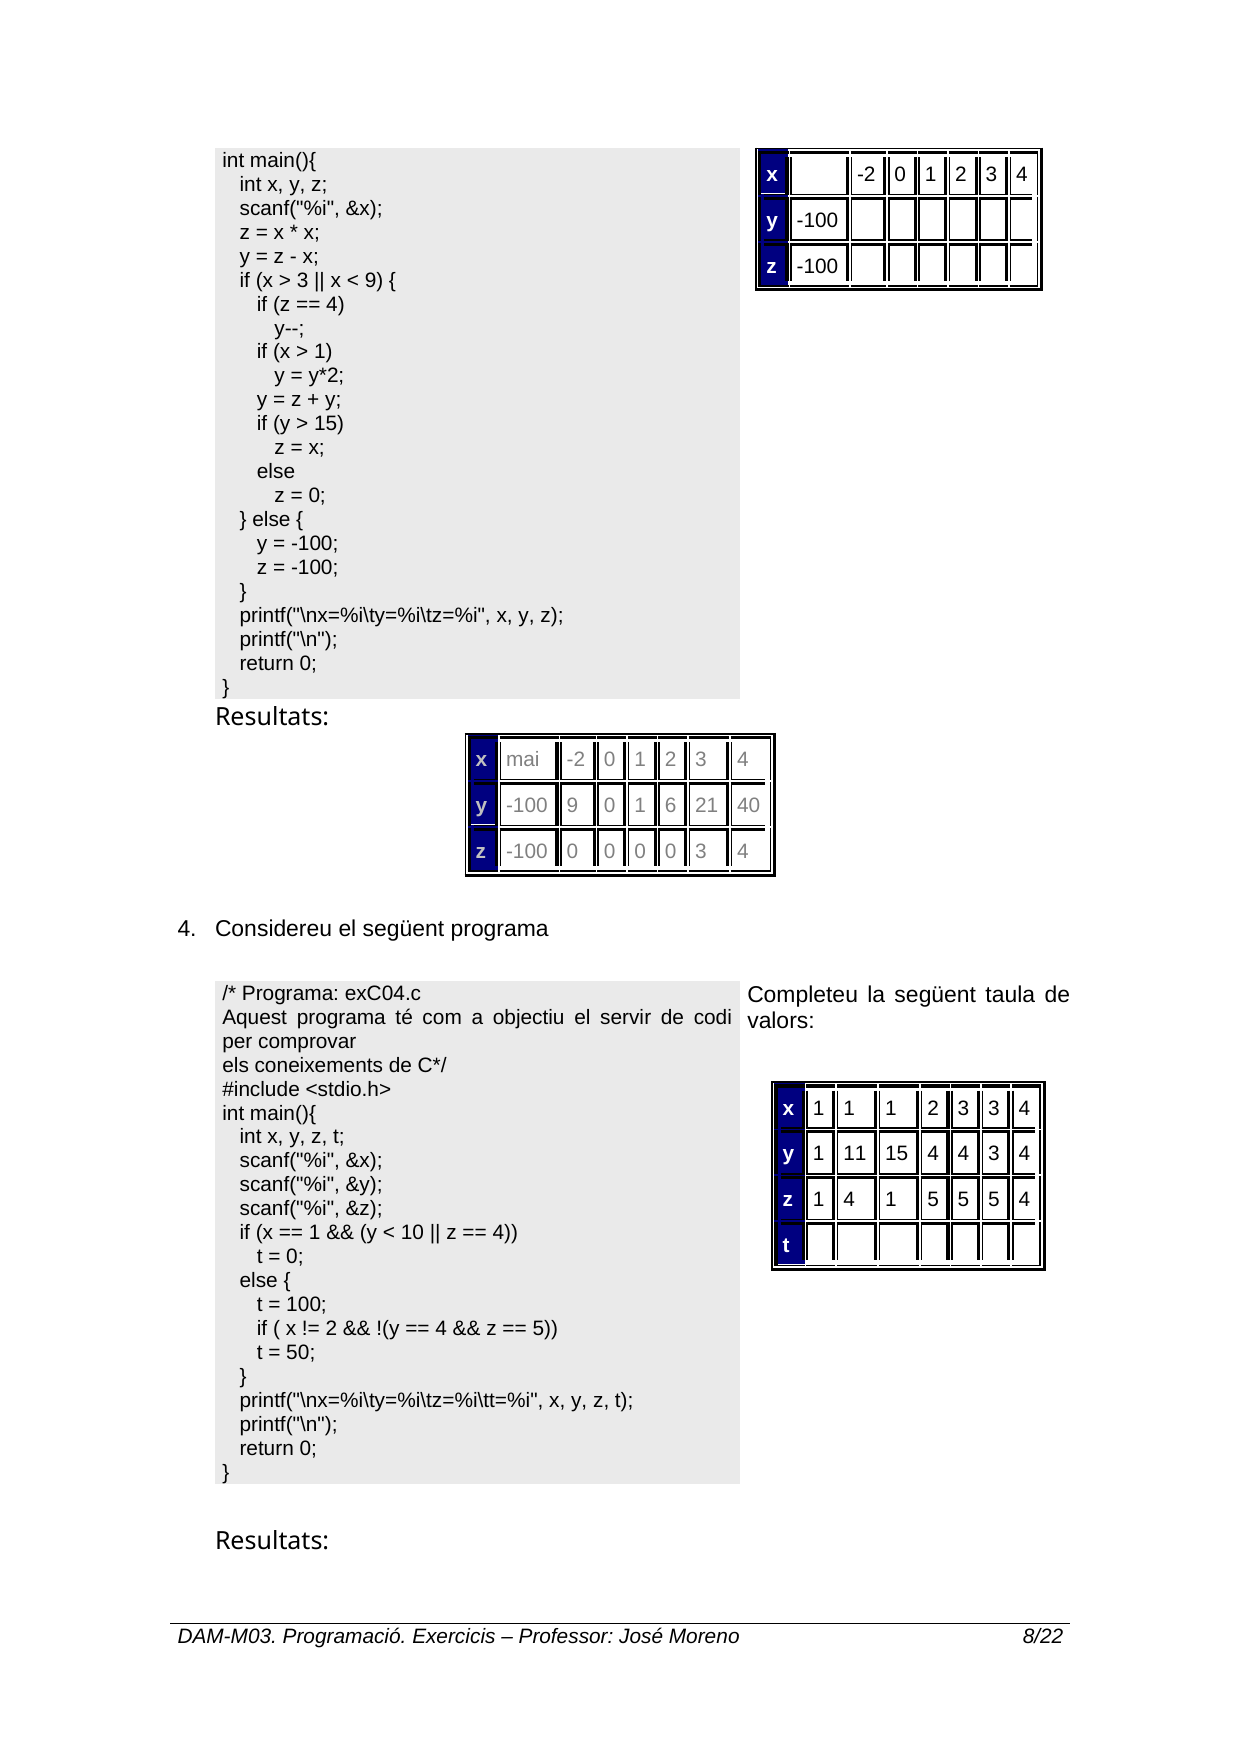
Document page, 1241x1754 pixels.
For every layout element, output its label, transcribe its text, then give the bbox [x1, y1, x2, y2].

table_cell 4 [1010, 1173, 1042, 1219]
table_cell [890, 200, 914, 239]
table_header 3 [980, 1083, 1010, 1127]
table_header 2 [919, 1083, 949, 1127]
table_cell -100 [789, 239, 849, 285]
table_cell 0 [559, 825, 596, 870]
table_header 1 [835, 1083, 877, 1127]
table_header 3 [687, 735, 729, 779]
table_cell [835, 1219, 877, 1264]
table_cell [1010, 1219, 1042, 1264]
table_header 2 [657, 735, 687, 779]
table_cell 40 [729, 779, 773, 824]
table_header 1 [805, 1083, 835, 1127]
table_cell 0 [596, 825, 626, 870]
table_cell [950, 200, 975, 239]
table_cell 0 [626, 825, 657, 870]
table_cell y [468, 779, 498, 824]
table_header x [761, 154, 788, 193]
table_cell [919, 1219, 949, 1264]
table_header Completeu la següent taula de valors: [740, 981, 1077, 1484]
table_cell -100 [792, 200, 846, 239]
table_cell 0 [599, 785, 623, 824]
table_cell 15 [880, 1133, 916, 1173]
table_header x [778, 1088, 805, 1127]
table_cell [950, 1219, 980, 1264]
table_header /* Programa: exC04.c Aquest programa té com a objectiu el servir de codi per comprovar els coneixements de C*/ #include <stdio.h> int main(){ int x, y, z, t; scanf("%i", &x); scanf("%i", &y); scanf("%i", &z); if (x == 1 && (y < 10 || z == 4)) t = 0; else { t = 100; if ( x != 2 && !(y == 4 && z == 5)) t = 50; } printf("\nx=%i\ty=%i\tz=%i\tt=%i", x, y, z, t); printf("\n"); return 0; } [215, 981, 740, 1484]
list Considereu el següent programa [177, 915, 1063, 942]
text Resultats: [215, 699, 1063, 733]
table_cell 5 [953, 1179, 977, 1219]
table_cell 4 [838, 1179, 874, 1219]
table_cell 5 [983, 1179, 1007, 1219]
table_header 3 [978, 149, 1008, 193]
table_cell 9 [562, 785, 593, 824]
table_header 1 [917, 149, 947, 193]
table_cell 11 [838, 1133, 874, 1173]
table_cell [981, 200, 1005, 239]
table_cell 21 [690, 785, 726, 824]
table_cell 1 [808, 1179, 832, 1219]
table_cell [1008, 194, 1040, 239]
table_header mai [498, 735, 558, 779]
table_cell 1 [880, 1179, 916, 1219]
table_header 1 [626, 735, 657, 779]
table_cell [920, 200, 944, 239]
table_header 0 [596, 735, 626, 779]
table_header -2 [559, 735, 596, 779]
table_header 0 [886, 149, 917, 193]
table_header 4 [1010, 1083, 1042, 1127]
table_cell [852, 200, 883, 239]
table_cell [947, 239, 978, 285]
table_header 1 [877, 1083, 919, 1127]
text Resultats: [215, 1523, 1063, 1557]
table_header -2 [849, 149, 886, 193]
table_cell 4 [922, 1133, 946, 1173]
table_cell [849, 239, 886, 285]
table_cell 3 [983, 1133, 1007, 1173]
table_cell 4 [729, 825, 773, 870]
table_header int main(){ int x, y, z; scanf("%i", &x); z = x * x; y = z - x; if (x > 3 || x < 9) { if (z == 4) y--; if (x > 1) y = y*2; y = z + y; if (y > 15) z = x; else z = 0; } else { y = -100; z = -100; } printf("\nx=%i\ty=%i\tz=%i", x, y, z); printf("\n"); return 0; } [215, 148, 740, 699]
table_cell y [758, 194, 788, 239]
table_cell t [774, 1219, 805, 1264]
table_header 4 [729, 735, 773, 779]
table_cell 6 [660, 785, 684, 824]
table_cell z [468, 825, 498, 870]
table_header x [471, 739, 498, 779]
table_cell [1008, 239, 1040, 285]
table_cell 4 [953, 1133, 977, 1173]
table_header 2 [947, 149, 978, 193]
table_cell 3 [687, 825, 729, 870]
table_cell [886, 239, 917, 285]
table_cell 0 [657, 825, 687, 870]
table_cell [917, 239, 947, 285]
table_cell [978, 239, 1008, 285]
table_header [740, 148, 1058, 699]
table_header 3 [950, 1083, 980, 1127]
table_cell z [758, 239, 788, 285]
table_cell 4 [1010, 1127, 1042, 1173]
table_cell [877, 1219, 919, 1264]
table_cell y [774, 1127, 805, 1173]
table_cell 1 [629, 785, 654, 824]
table_header [789, 149, 849, 193]
table_cell [980, 1219, 1010, 1264]
table_cell -100 [498, 825, 558, 870]
table_cell 1 [808, 1133, 832, 1173]
table_header 4 [1008, 149, 1040, 193]
table_cell 5 [922, 1179, 946, 1219]
table_cell [805, 1219, 835, 1264]
table_cell z [774, 1173, 805, 1219]
table_cell -100 [501, 785, 555, 824]
